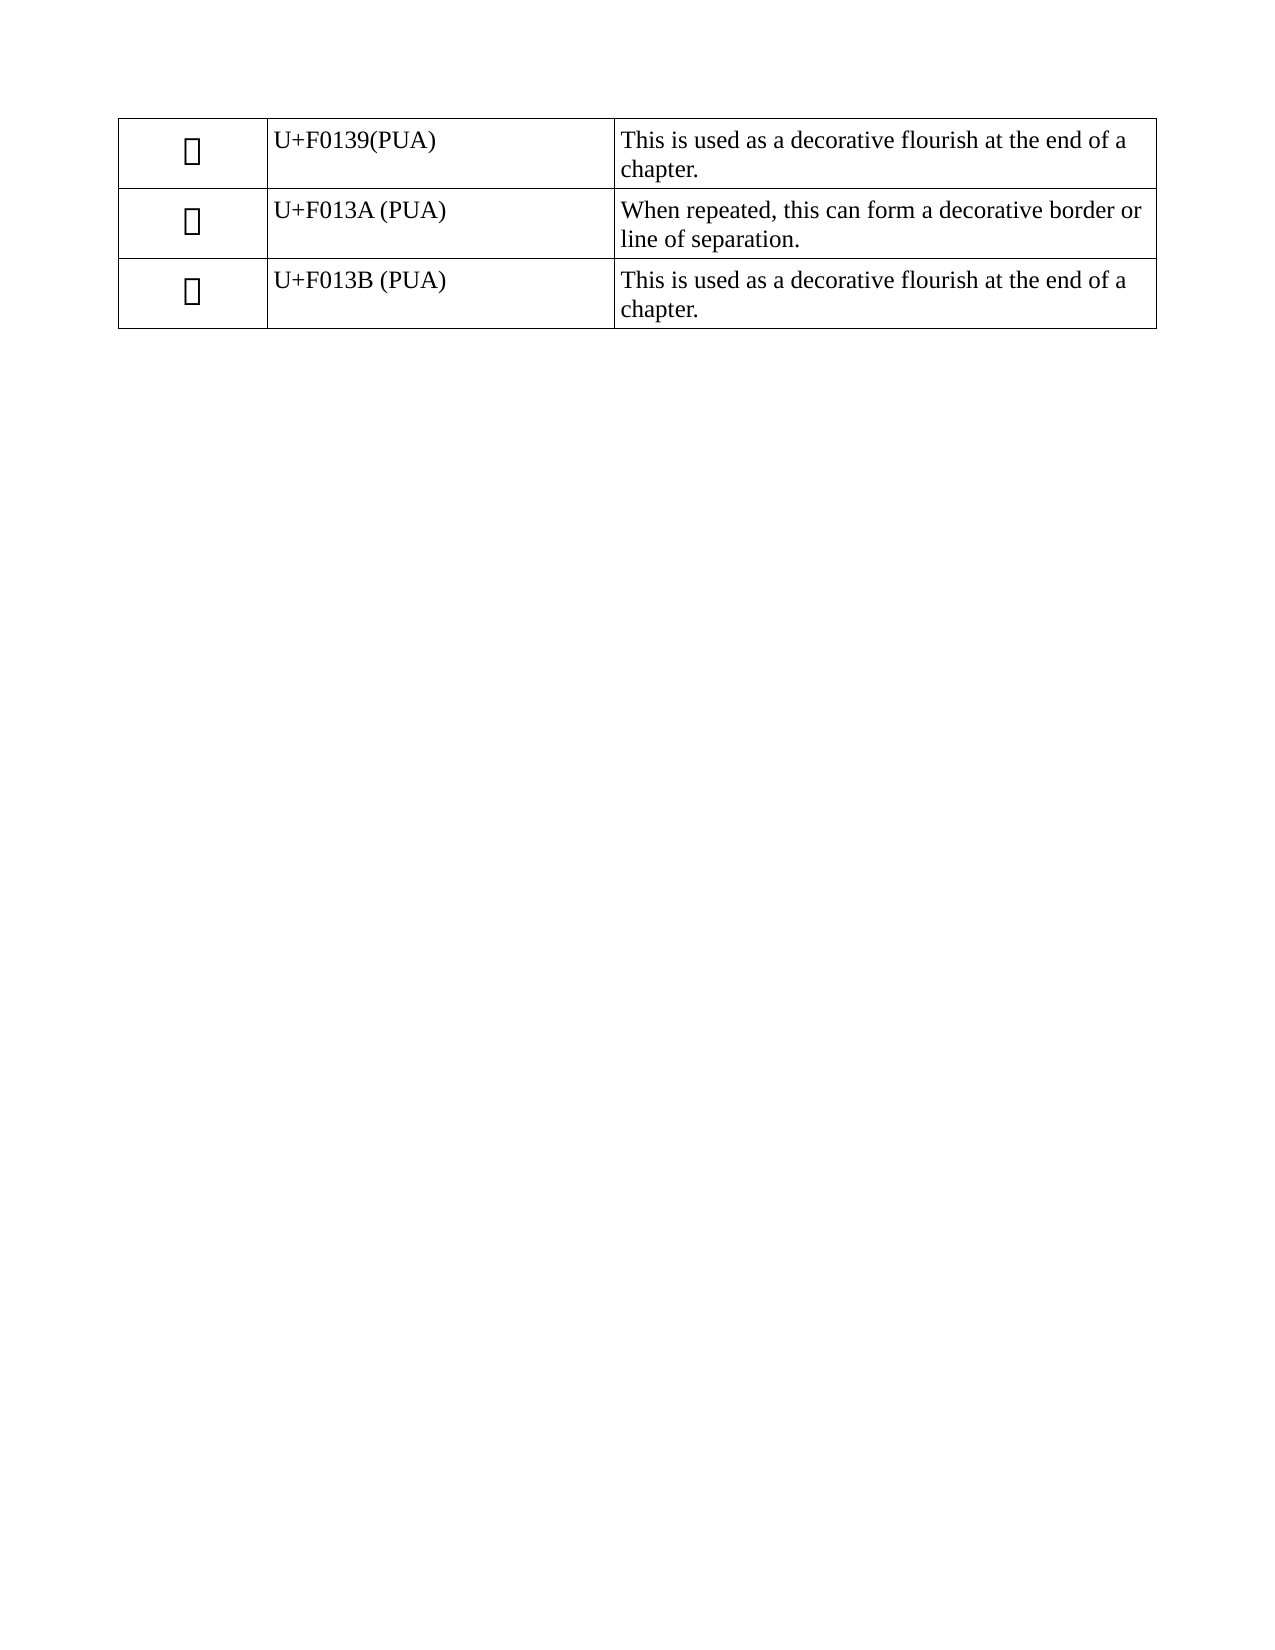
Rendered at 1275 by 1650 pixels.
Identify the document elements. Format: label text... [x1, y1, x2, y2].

table_cell 󰄹 [119, 119, 267, 188]
table_cell U+F0139(PUA) [268, 119, 614, 188]
table_cell 󰄻 [119, 259, 267, 328]
table_cell 󰄺 [119, 189, 267, 258]
table_cell U+F013B (PUA) [268, 259, 614, 328]
table_cell When repeated, this can form a decorative border or line of separation. [615, 189, 1156, 258]
table_cell U+F013A (PUA) [268, 189, 614, 258]
table_cell This is used as a decorative flourish at the end of a chapter. [615, 119, 1156, 188]
table_cell This is used as a decorative flourish at the end of a chapter. [615, 259, 1156, 328]
